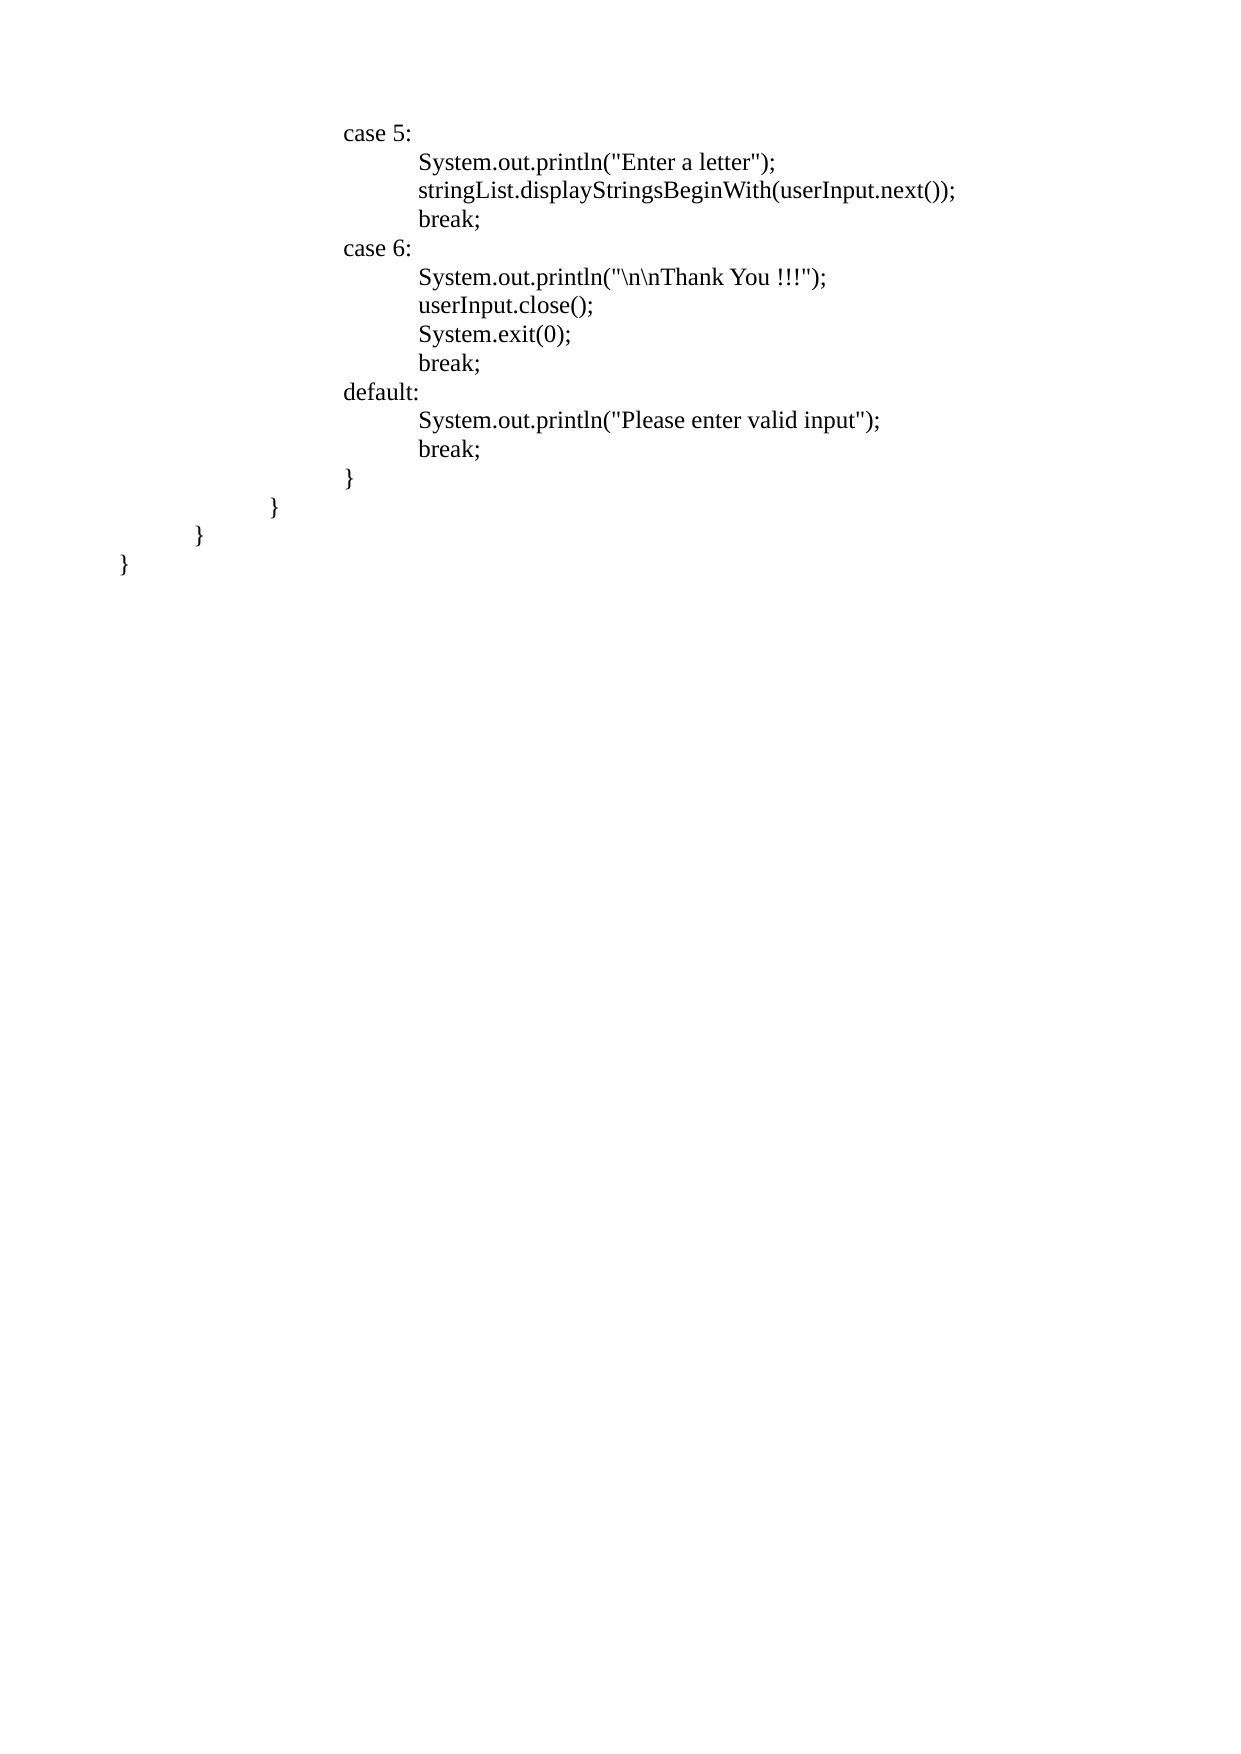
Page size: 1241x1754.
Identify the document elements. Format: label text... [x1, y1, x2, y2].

text System.out.println("\n\nThank You !!!"); [118, 262, 1122, 291]
text userInput.close(); [118, 291, 1122, 319]
text } [118, 463, 1122, 492]
text } [118, 492, 1122, 521]
text break; [118, 204, 1122, 233]
text case 6: [118, 233, 1122, 262]
text case 5: [118, 118, 1122, 147]
text break; [118, 348, 1122, 377]
text System.out.println("Please enter valid input"); [118, 406, 1122, 434]
text default: [118, 377, 1122, 406]
text } [118, 521, 1122, 549]
text stringList.displayStringsBeginWith(userInput.next()); [118, 176, 1122, 204]
text } [118, 549, 1122, 578]
text System.exit(0); [118, 319, 1122, 348]
text System.out.println("Enter a letter"); [118, 147, 1122, 176]
text break; [118, 434, 1122, 463]
